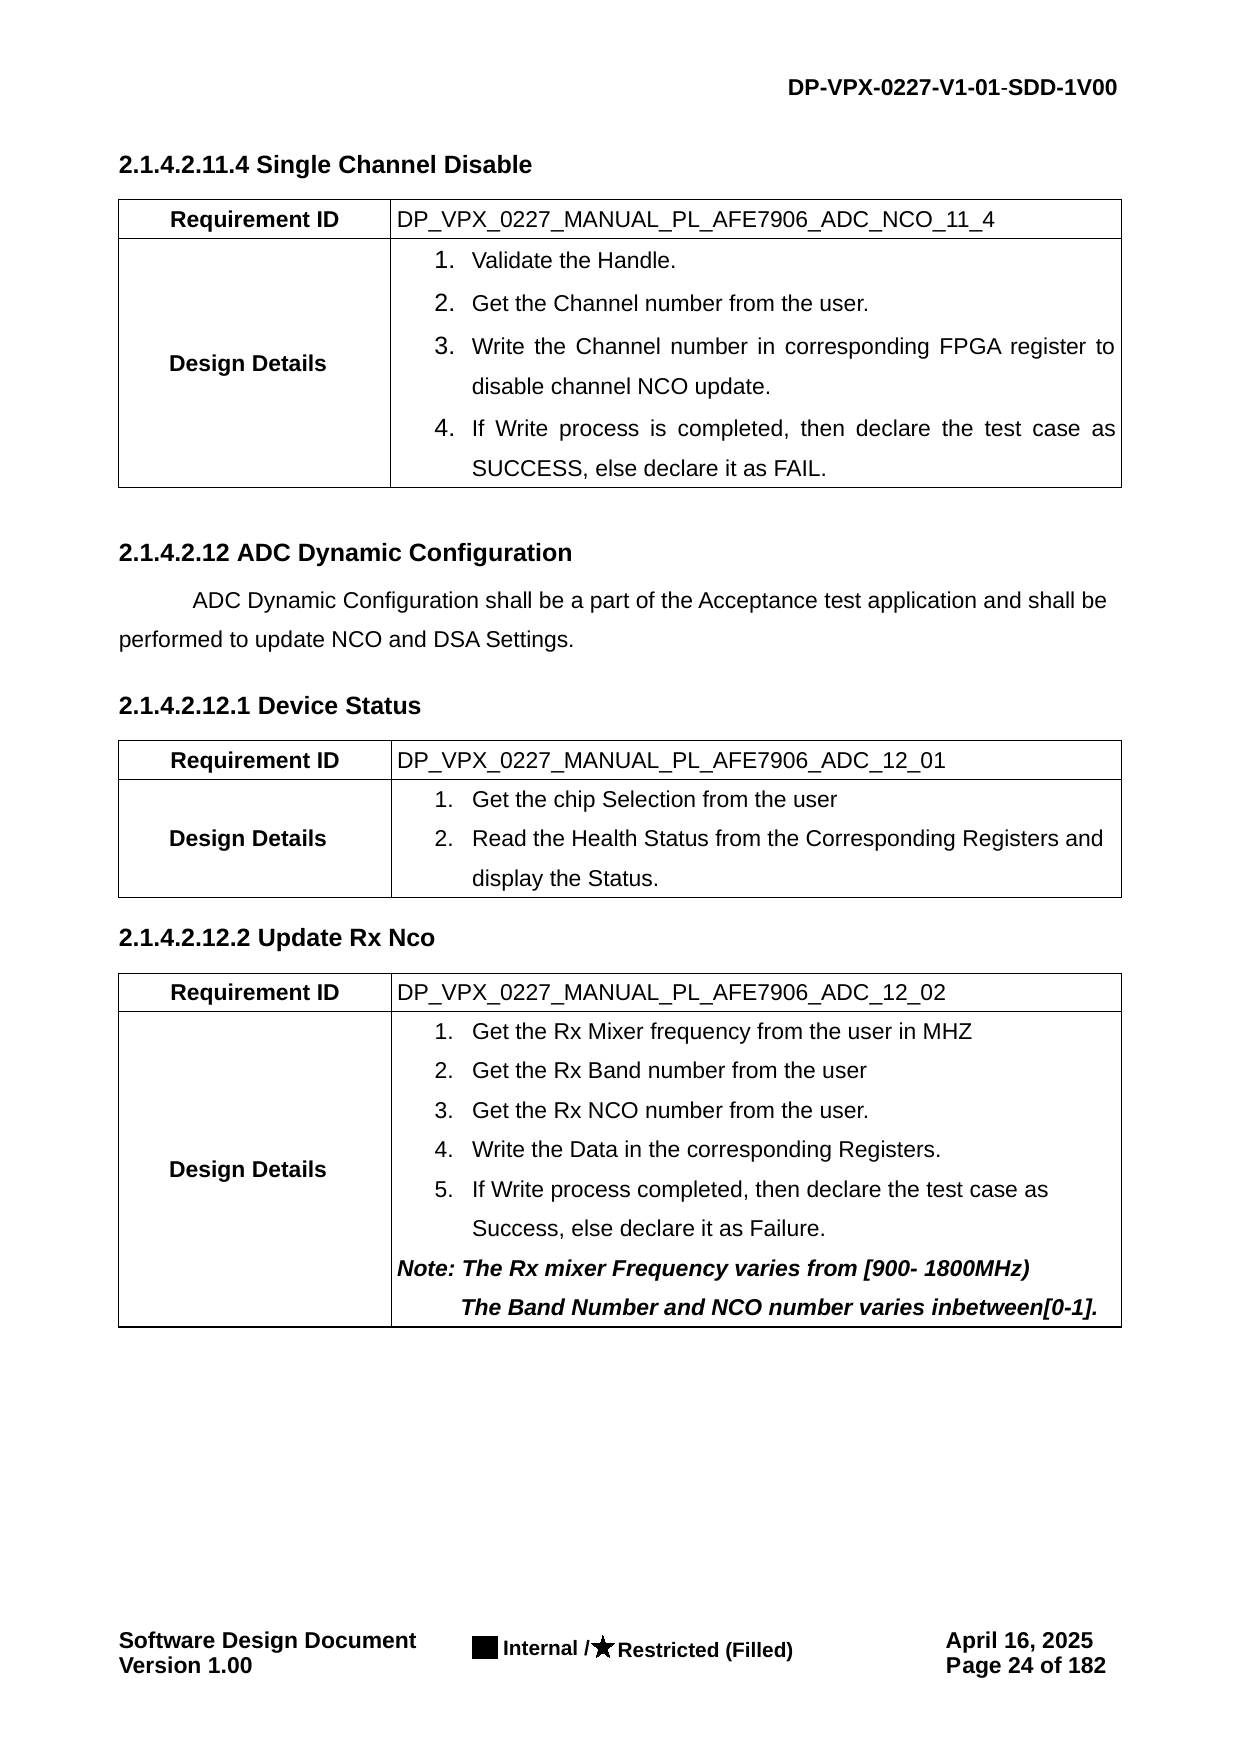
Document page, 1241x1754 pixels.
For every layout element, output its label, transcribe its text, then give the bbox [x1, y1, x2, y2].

subtitle Update Rx Nco [118, 923, 1122, 952]
subtitle ADC Dynamic Configuration [118, 538, 1122, 566]
table_cell Get the chip Selection from the user Read the Health Status from the Corresponding Registers and display the Status. [392, 780, 1121, 897]
table_cell Design Details [119, 1012, 391, 1326]
subtitle Single Channel Disable [118, 150, 1122, 179]
table_header DP_VPX_0227_MANUAL_PL_AFE7906_ADC_12_01 [392, 741, 1121, 779]
table_cell Get the Rx Mixer frequency from the user in MHZ Get the Rx Band number from the user Get the Rx NCO number from the user. Write the Data in the corresponding Registers. If Write process completed, then declare the test case as Success, else declare it as Failure. Note: The Rx mixer Frequency varies from [900- 1800MHz) The Band Number and NCO number varies inbetween[0-1]. [392, 1012, 1121, 1326]
table_header Requirement ID [119, 200, 390, 238]
subtitle Device Status [118, 691, 1122, 720]
table_cell Validate the Handle. Get the Channel number from the user. Write the Channel number in corresponding FPGA register to disable channel NCO update. If Write process is completed, then declare the test case as SUCCESS, else declare it as FAIL. [391, 239, 1121, 487]
table_header DP_VPX_0227_MANUAL_PL_AFE7906_ADC_NCO_11_4 [391, 200, 1121, 238]
table_header DP_VPX_0227_MANUAL_PL_AFE7906_ADC_12_02 [392, 974, 1121, 1011]
table_header Requirement ID [119, 974, 391, 1011]
table_cell Design Details [119, 780, 391, 897]
table_cell Design Details [119, 239, 390, 487]
text ADC Dynamic Configuration shall be a part of the Acceptance test application and shall be performed to update NCO and DSA Settings. [118, 587, 1122, 653]
table_header Requirement ID [119, 741, 391, 779]
